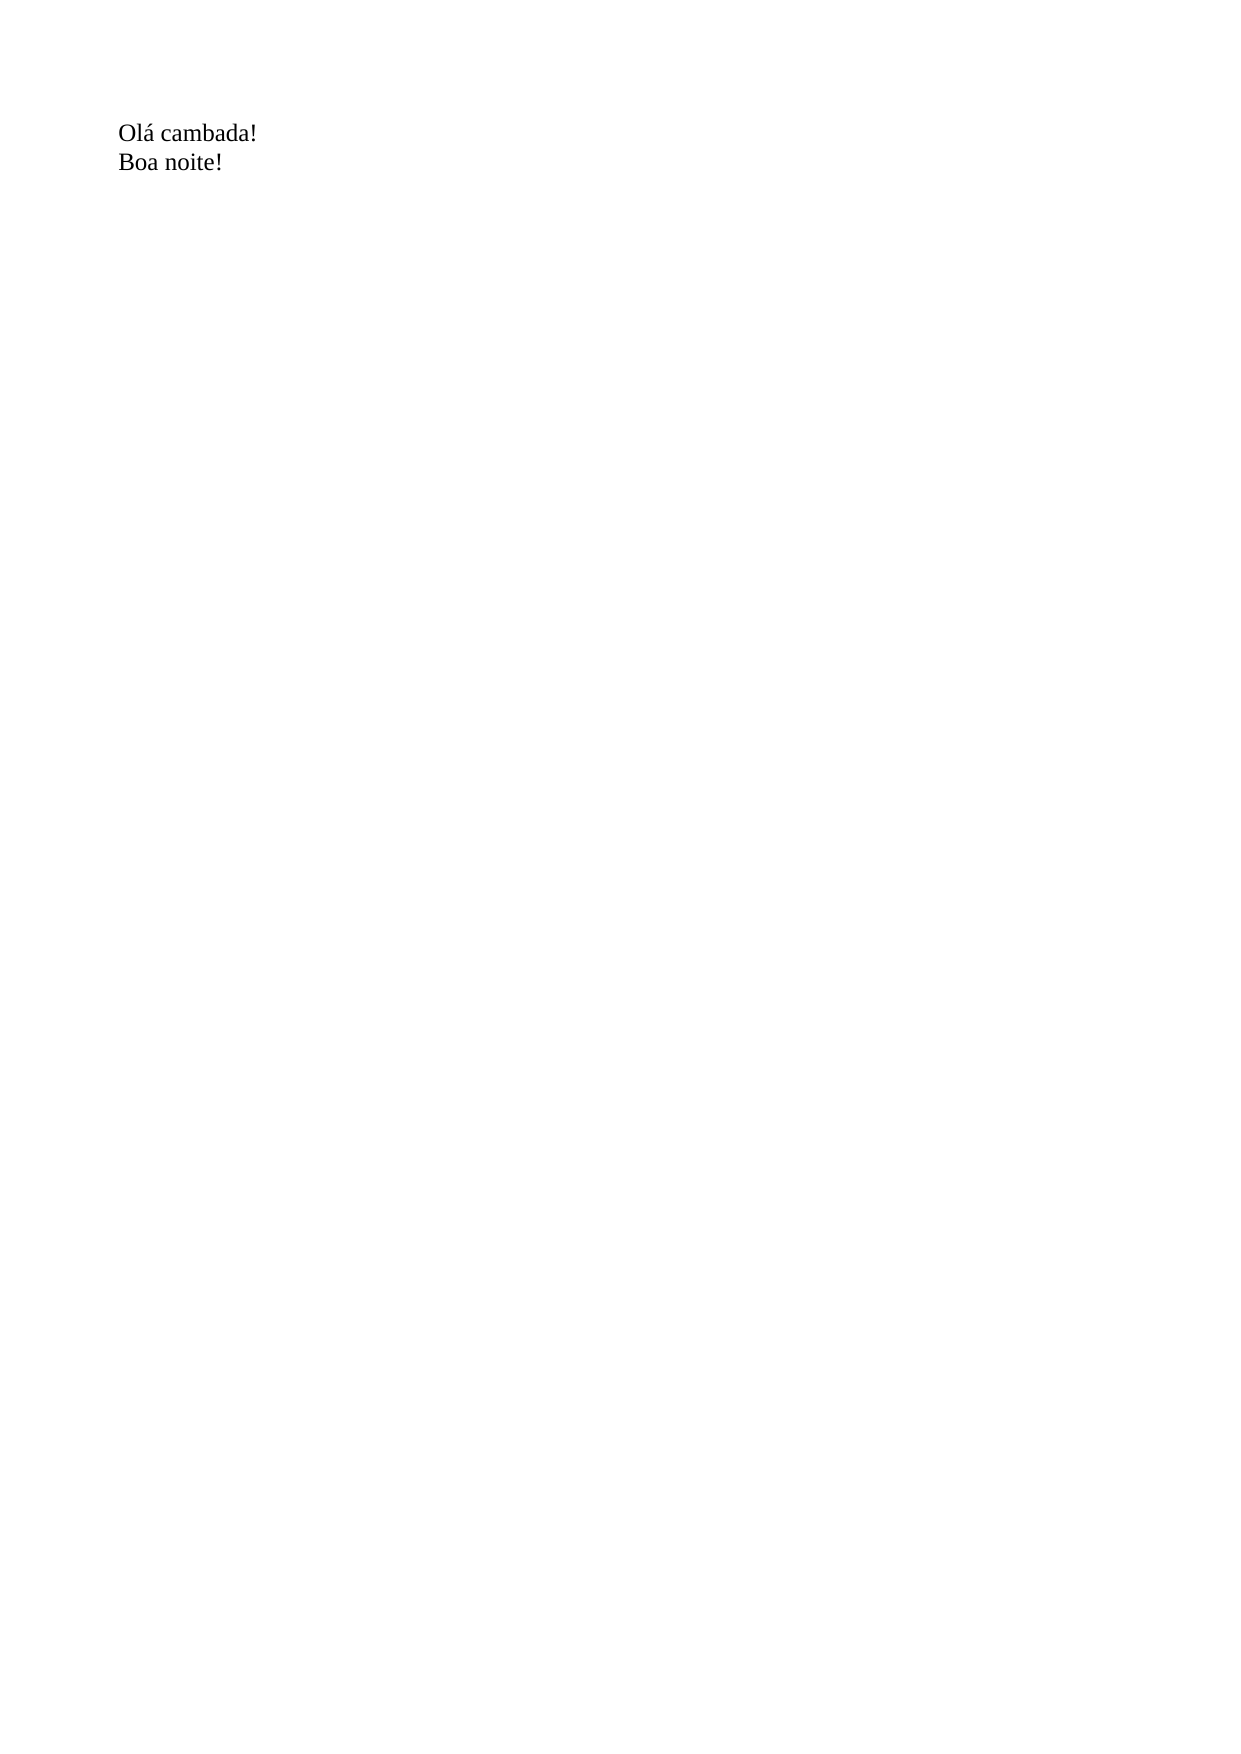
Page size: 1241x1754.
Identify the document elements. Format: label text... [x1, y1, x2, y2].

text Olá cambada! [118, 118, 1122, 147]
text Boa noite! [118, 147, 1122, 176]
